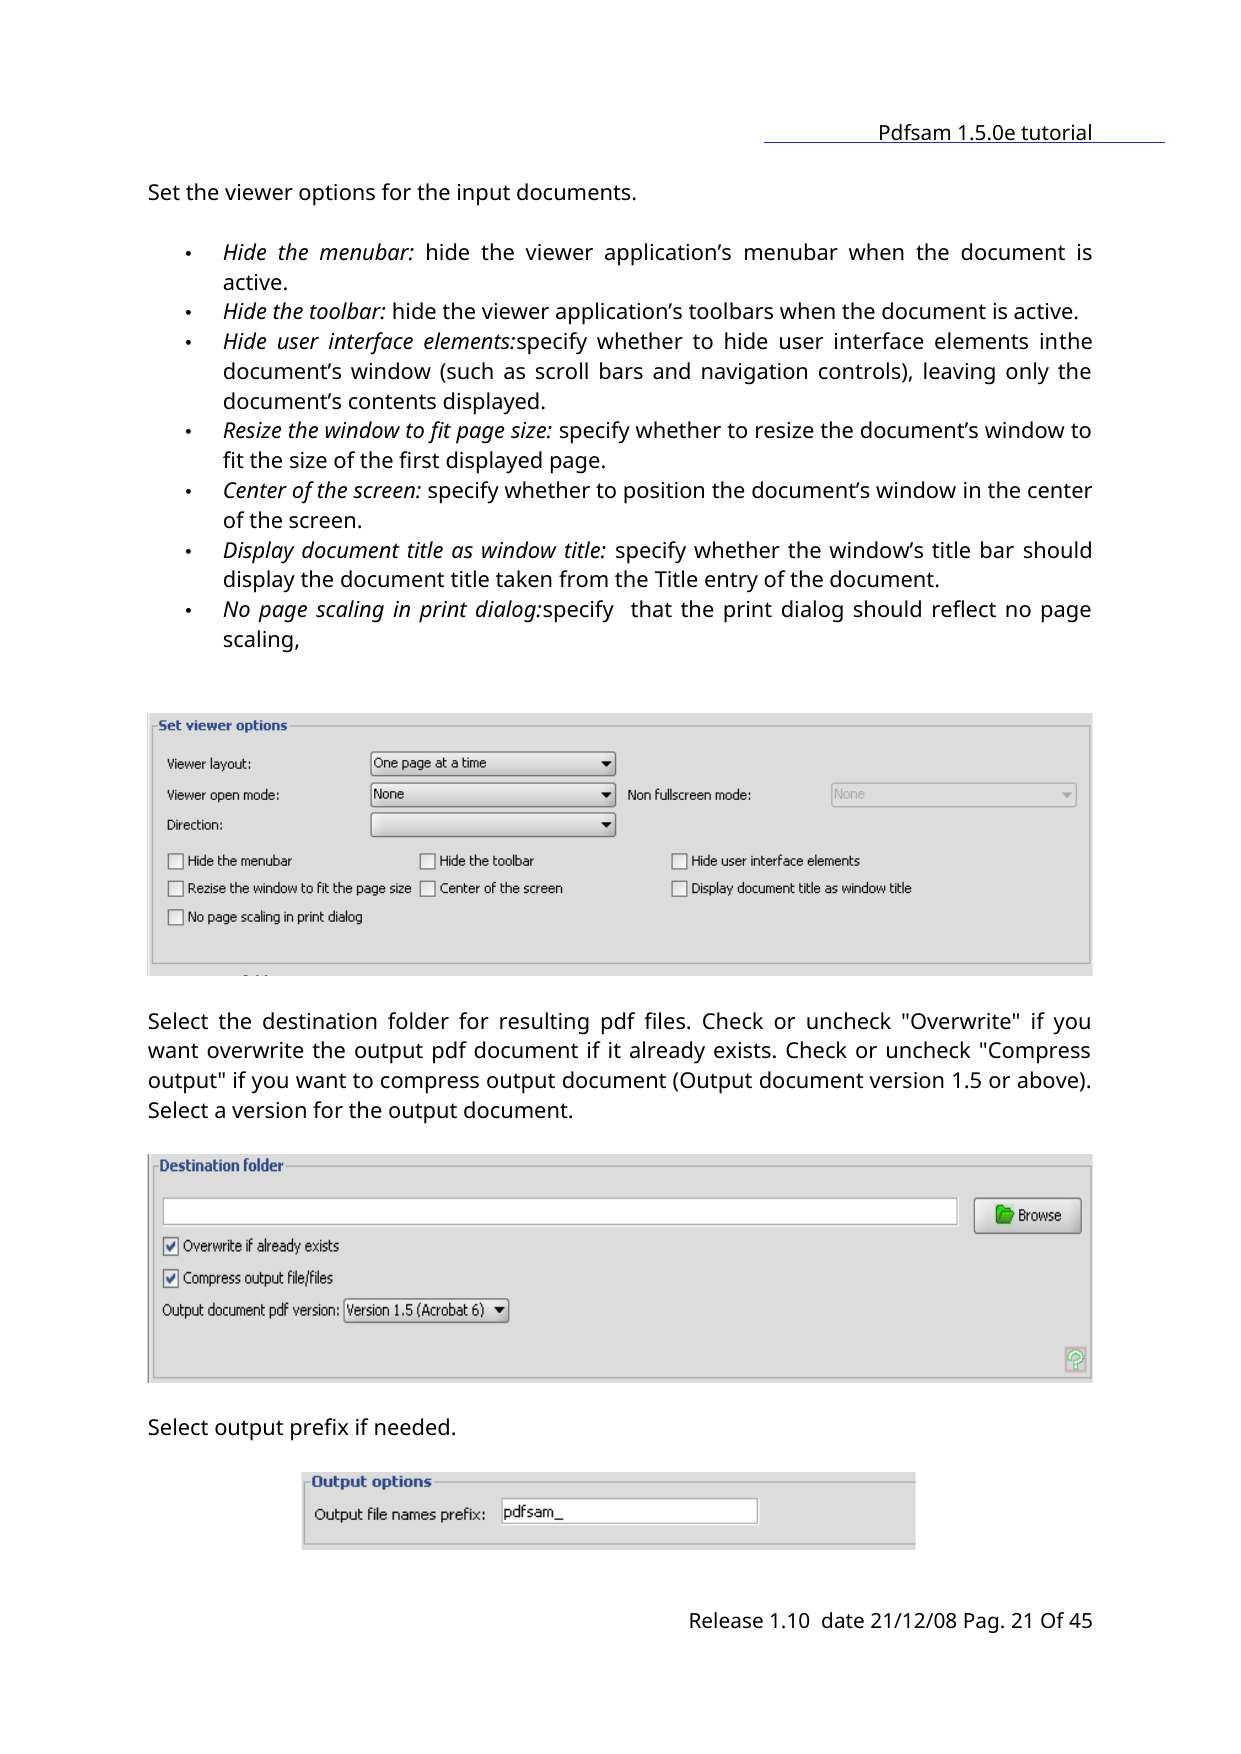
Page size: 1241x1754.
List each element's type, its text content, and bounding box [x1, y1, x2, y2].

list Center of the screen: specify whether to position the document’s window in the center of the screen. [185, 475, 1093, 534]
list Display document title as window title: specify whether the window’s title bar should display the document title taken from the Title entry of the document. [185, 534, 1093, 594]
text Select the destination folder for resulting pdf files. Check or uncheck "Overwrite" if you want overwrite the output pdf document if it already exists. Check or uncheck "Compress output" if you want to compress output document (Output document version 1.5 or above). Select a version for the output document. [148, 1006, 1093, 1125]
text Set the viewer options for the input documents. [148, 177, 1093, 207]
list Hide the menubar: hide the viewer application’s menubar when the document is active. [185, 237, 1093, 296]
list Hide the toolbar: hide the viewer application’s toolbars when the document is active. [185, 296, 1093, 326]
list Resize the window to fit page size: specify whether to resize the document’s window to fit the size of the first displayed page. [185, 415, 1093, 475]
list Hide user interface elements:specify whether to hide user interface elements inthe document’s window (such as scroll bars and navigation controls), leaving only the document’s contents displayed. [185, 326, 1093, 415]
text Select output prefix if needed. [148, 1412, 1093, 1442]
list No page scaling in print dialog:specify that the print dialog should reflect no page scaling, [185, 594, 1093, 654]
